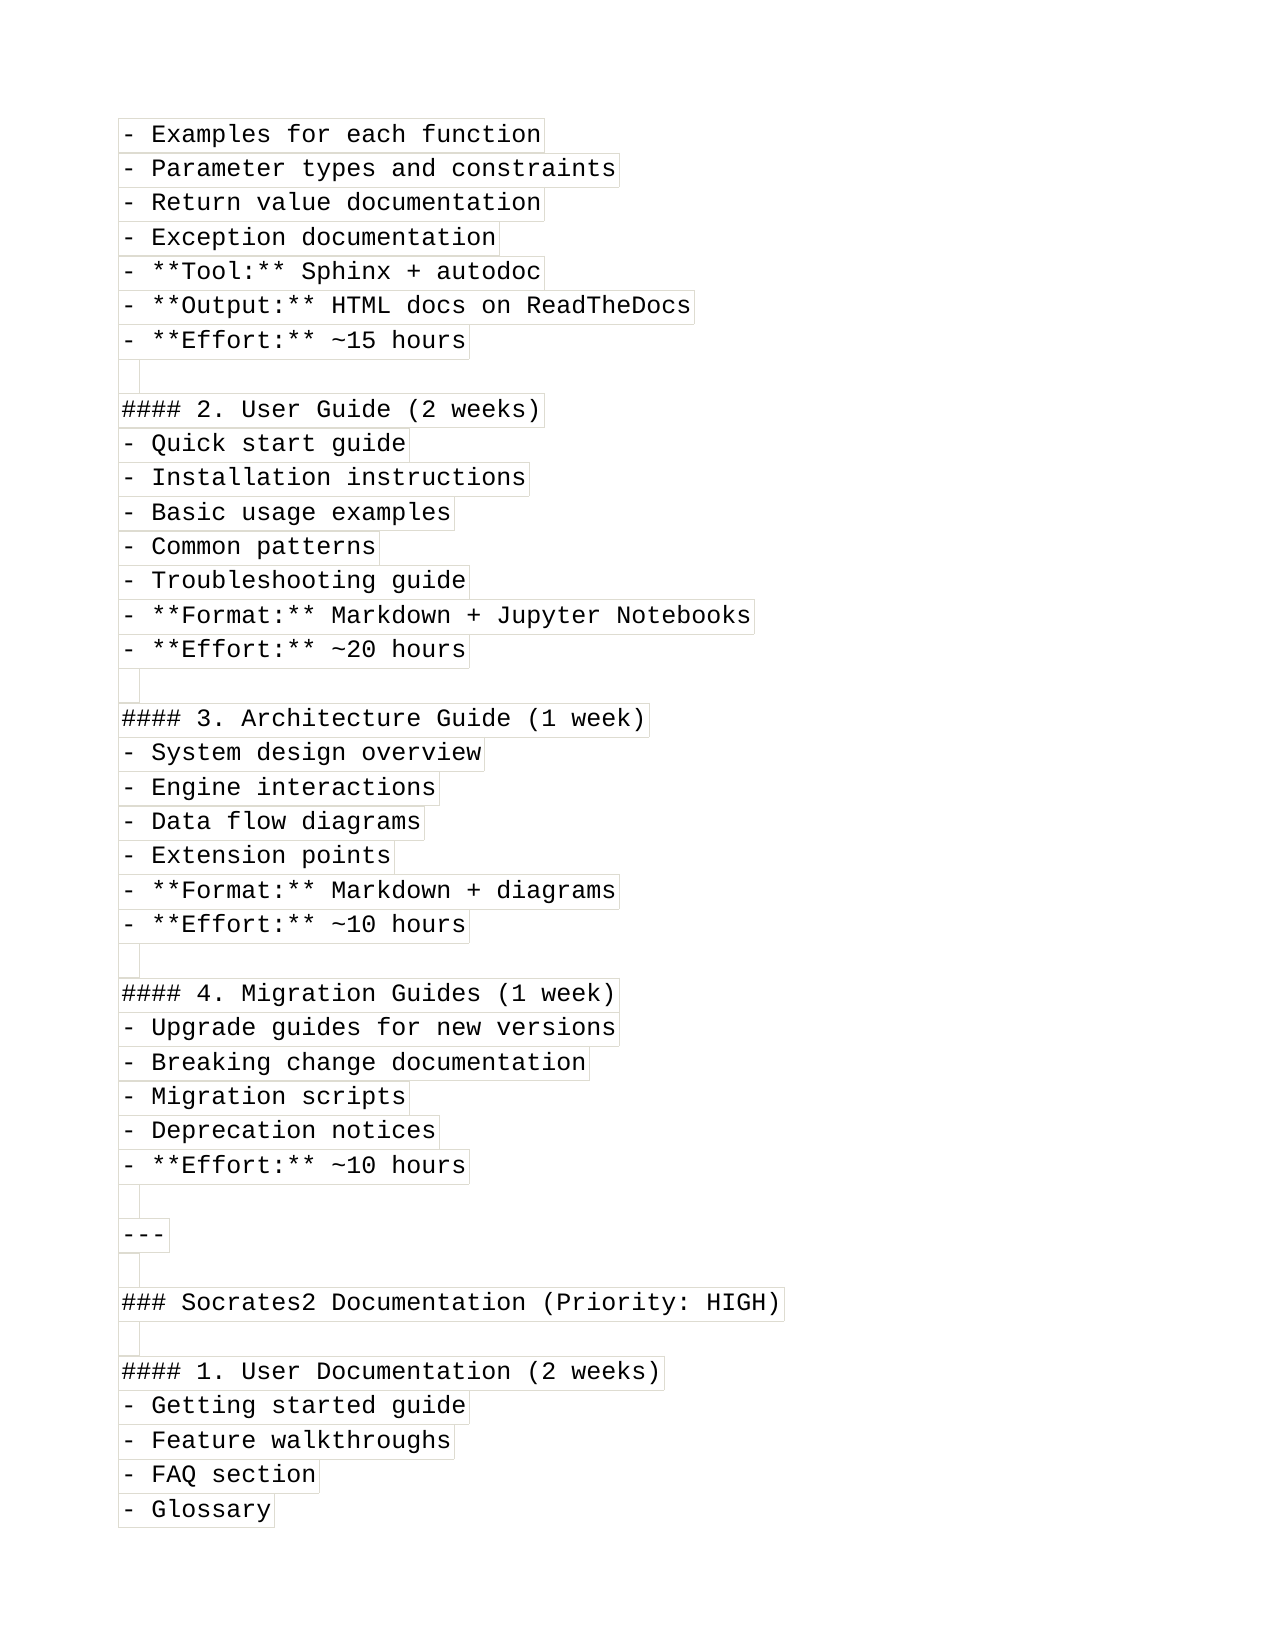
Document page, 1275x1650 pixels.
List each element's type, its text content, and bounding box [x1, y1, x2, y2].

text [320, 1459, 1157, 1493]
text - FAQ section [119, 1460, 319, 1493]
text - Getting started guide [119, 1391, 469, 1424]
text - **Effort:** ~10 hours [119, 910, 469, 943]
text #### 2. User Guide (2 weeks) [119, 394, 544, 427]
text [470, 565, 1157, 599]
text - Data flow diagrams [119, 807, 424, 840]
text - Examples for each function [119, 119, 544, 152]
text - Basic usage examples [119, 497, 454, 530]
text [545, 187, 1157, 221]
text [695, 290, 1157, 324]
text [470, 324, 1157, 359]
text - **Tool:** Sphinx + autodoc [119, 257, 544, 290]
text - Breaking change documentation [119, 1047, 589, 1080]
text [500, 221, 1157, 256]
text [485, 737, 1157, 771]
text - **Effort:** ~10 hours [119, 1150, 469, 1184]
text - **Effort:** ~20 hours [119, 635, 469, 668]
text - **Effort:** ~15 hours [119, 325, 469, 359]
text - **Format:** Markdown + diagrams [119, 875, 619, 909]
text [455, 1424, 1157, 1459]
text --- [119, 1219, 169, 1252]
text [545, 256, 1157, 290]
text [470, 634, 1157, 668]
text - Installation instructions [119, 463, 529, 496]
text - Deprecation notices [119, 1116, 439, 1149]
text - Exception documentation [119, 222, 499, 255]
text [545, 118, 1157, 152]
text - Troubleshooting guide [119, 566, 469, 599]
text ### Socrates2 Documentation (Priority: HIGH) [119, 1288, 784, 1321]
text - System design overview [119, 738, 484, 771]
text - Return value documentation [119, 188, 544, 221]
text [470, 909, 1157, 943]
text [785, 1287, 1157, 1321]
text [410, 1081, 1157, 1115]
text [620, 874, 1157, 909]
text #### 3. Architecture Guide (1 week) [119, 704, 649, 737]
text [470, 1149, 1157, 1184]
text [440, 771, 1157, 806]
text [620, 1012, 1157, 1046]
text - Quick start guide [119, 429, 409, 462]
text - Upgrade guides for new versions [119, 1013, 619, 1046]
text [620, 977, 1157, 1012]
text [620, 152, 1157, 187]
text [755, 599, 1157, 634]
text - **Output:** HTML docs on ReadTheDocs [119, 291, 694, 324]
text [530, 462, 1157, 496]
text [395, 840, 1157, 874]
text [425, 806, 1157, 840]
text [380, 531, 1157, 565]
text - Common patterns [119, 532, 379, 565]
text [545, 393, 1157, 427]
text - Migration scripts [119, 1082, 409, 1115]
text - Engine interactions [119, 772, 439, 805]
text #### 4. Migration Guides (1 week) [119, 979, 619, 1012]
text [275, 1493, 1157, 1527]
text - **Format:** Markdown + Jupyter Notebooks [119, 600, 754, 634]
text [410, 427, 1157, 462]
text - Feature walkthroughs [119, 1425, 454, 1459]
text - Parameter types and constraints [119, 154, 619, 187]
text [650, 702, 1157, 737]
text [470, 1390, 1157, 1424]
text [455, 496, 1157, 531]
text #### 1. User Documentation (2 weeks) [119, 1357, 664, 1390]
text [590, 1046, 1157, 1081]
text - Glossary [119, 1494, 274, 1527]
text --- [170, 1218, 1157, 1252]
text - Extension points [119, 841, 394, 874]
text [440, 1115, 1157, 1149]
text [665, 1356, 1157, 1390]
